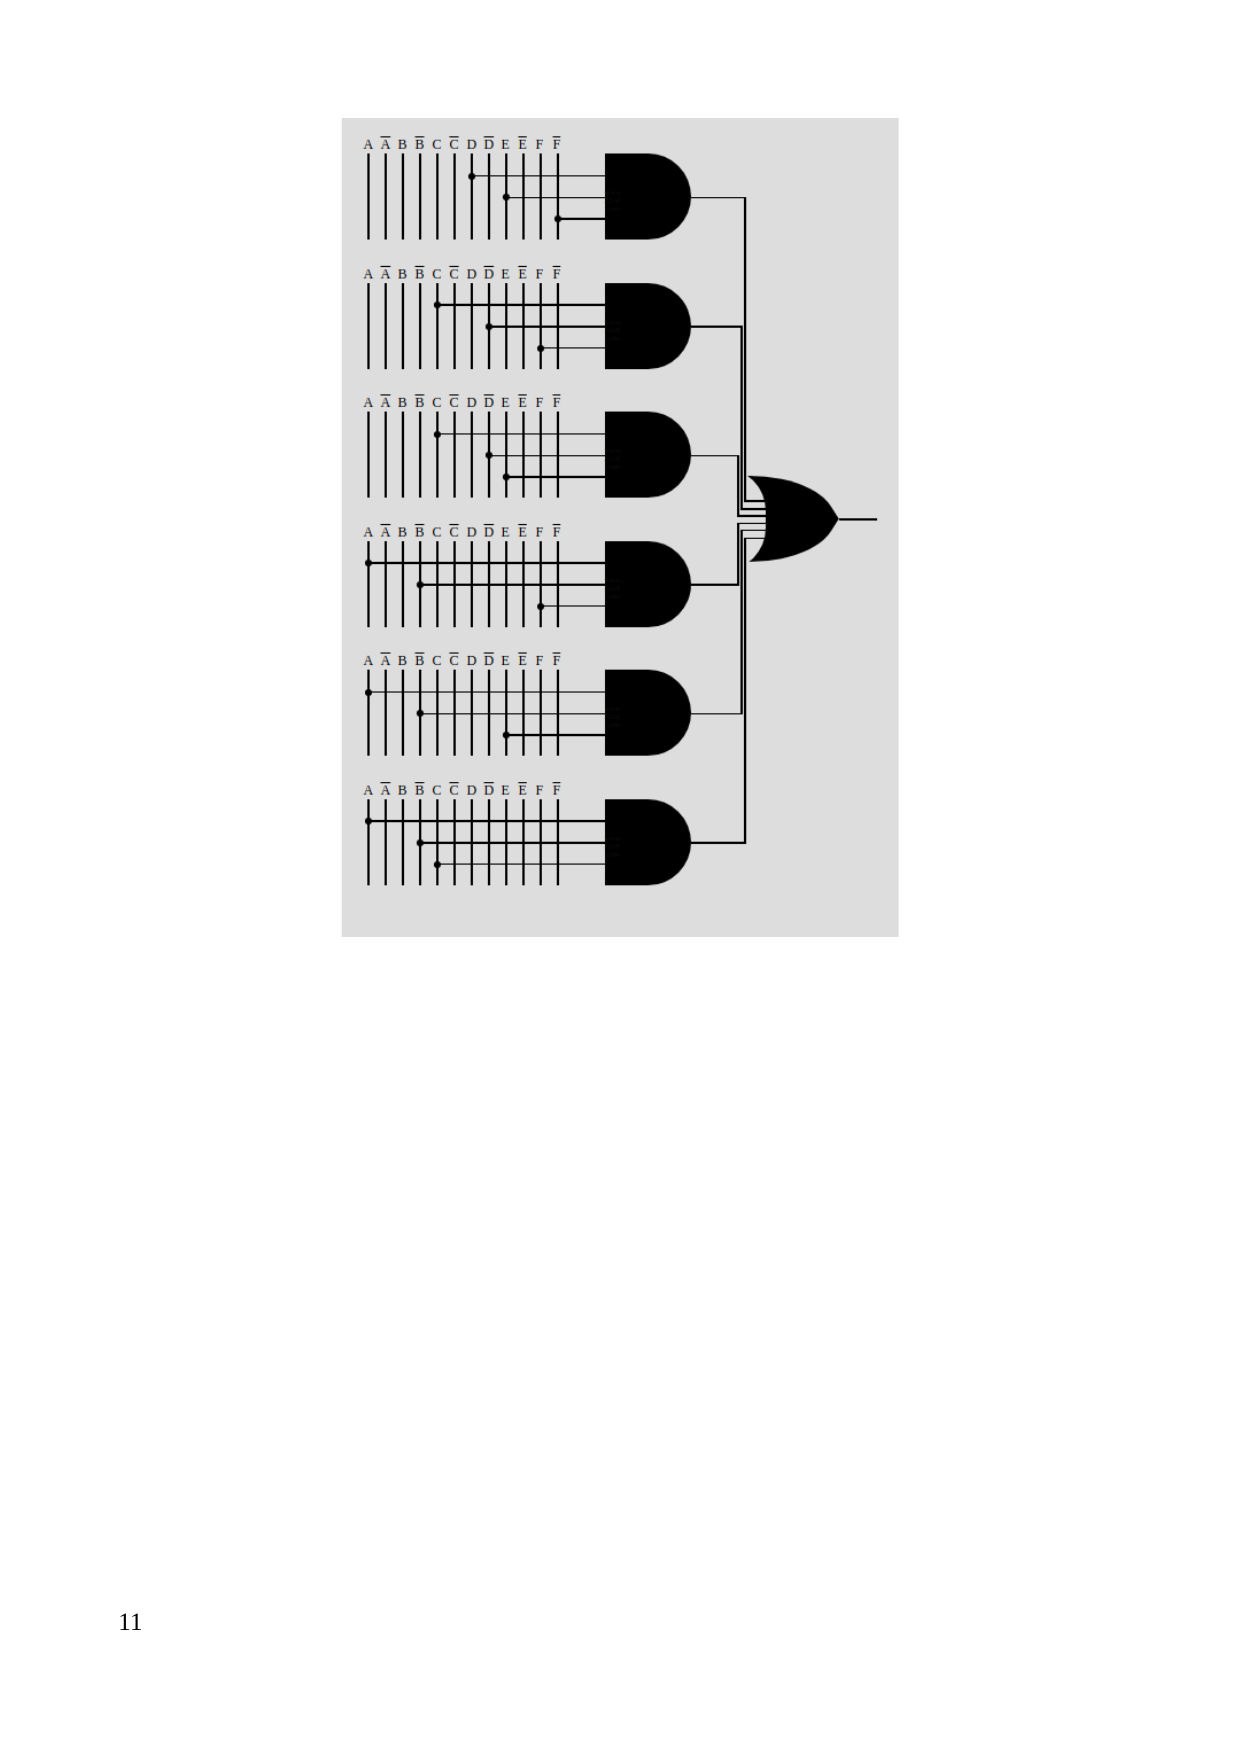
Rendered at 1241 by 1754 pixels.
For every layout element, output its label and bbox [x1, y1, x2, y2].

picture [341, 118, 899, 937]
